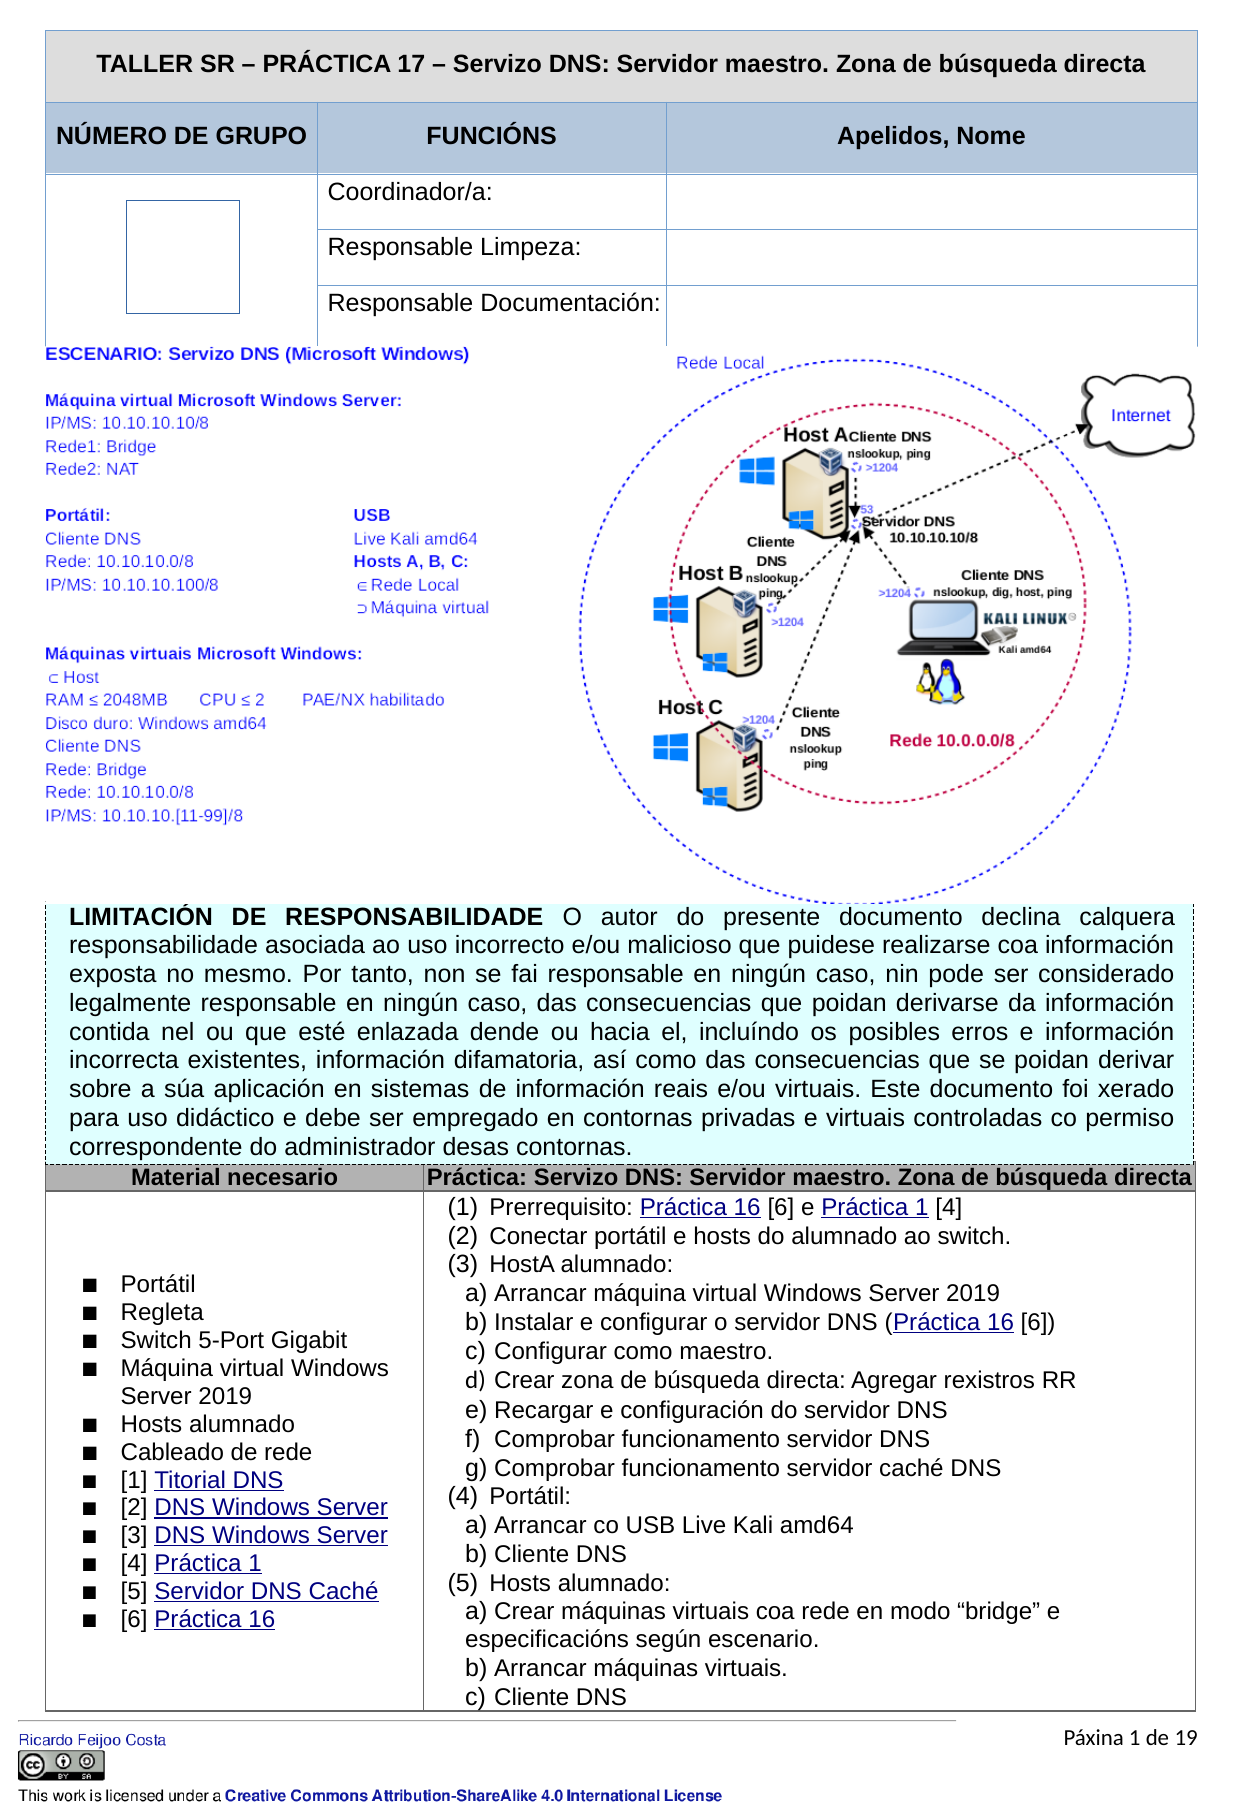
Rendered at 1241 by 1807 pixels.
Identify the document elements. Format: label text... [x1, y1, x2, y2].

table_cell [667, 175, 1197, 229]
table_cell FUNCIÓNS [318, 103, 666, 173]
table_cell [46, 175, 317, 346]
table_cell Apelidos, Nome [667, 103, 1197, 173]
table_cell Responsable Limpeza: [318, 230, 666, 284]
picture [45, 346, 1198, 904]
table_cell Portátil Regleta Switch 5-Port Gigabit Máquina virtual Windows Server 2019 Hosts alumnado Cableado de rede [1] Titorial DNS [2] DNS Windows Server [3] DNS Windows Server [4] Práctica 1 [5] Servidor DNS Caché [6] Práctica 16 [46, 1192, 423, 1710]
table_cell [667, 230, 1197, 284]
table_cell Prerrequisito: Práctica 16 [6] e Práctica 1 [4] Conectar portátil e hosts do alumnado ao switch. HostA alumnado: Arrancar máquina virtual Windows Server 2019 Instalar e configurar o servidor DNS (Práctica 16 [6]) Configurar como maestro. Crear zona de búsqueda directa: Agregar rexistros RR Recargar e configuración do servidor DNS Comprobar funcionamento servidor DNS Comprobar funcionamento servidor caché DNS Portátil: Arrancar co USB Live Kali amd64 Cliente DNS Hosts alumnado: Crear máquinas virtuais coa rede en modo “bridge” e especificacións según escenario. Arrancar máquinas virtuais. Cliente DNS [424, 1192, 1195, 1710]
picture [8, 1715, 957, 1806]
table_header TALLER SR – PRÁCTICA 17 – Servizo DNS: Servidor maestro. Zona de búsqueda directa [46, 31, 1197, 102]
table_header Práctica: Servizo DNS: Servidor maestro. Zona de búsqueda directa [424, 1162, 1195, 1190]
table_cell Responsable Documentación: [318, 286, 666, 346]
table_cell [667, 286, 1197, 346]
table_header Material necesario [46, 1165, 423, 1190]
table_cell Coordinador/a: [318, 175, 666, 229]
table_cell NÚMERO DE GRUPO [46, 103, 317, 173]
